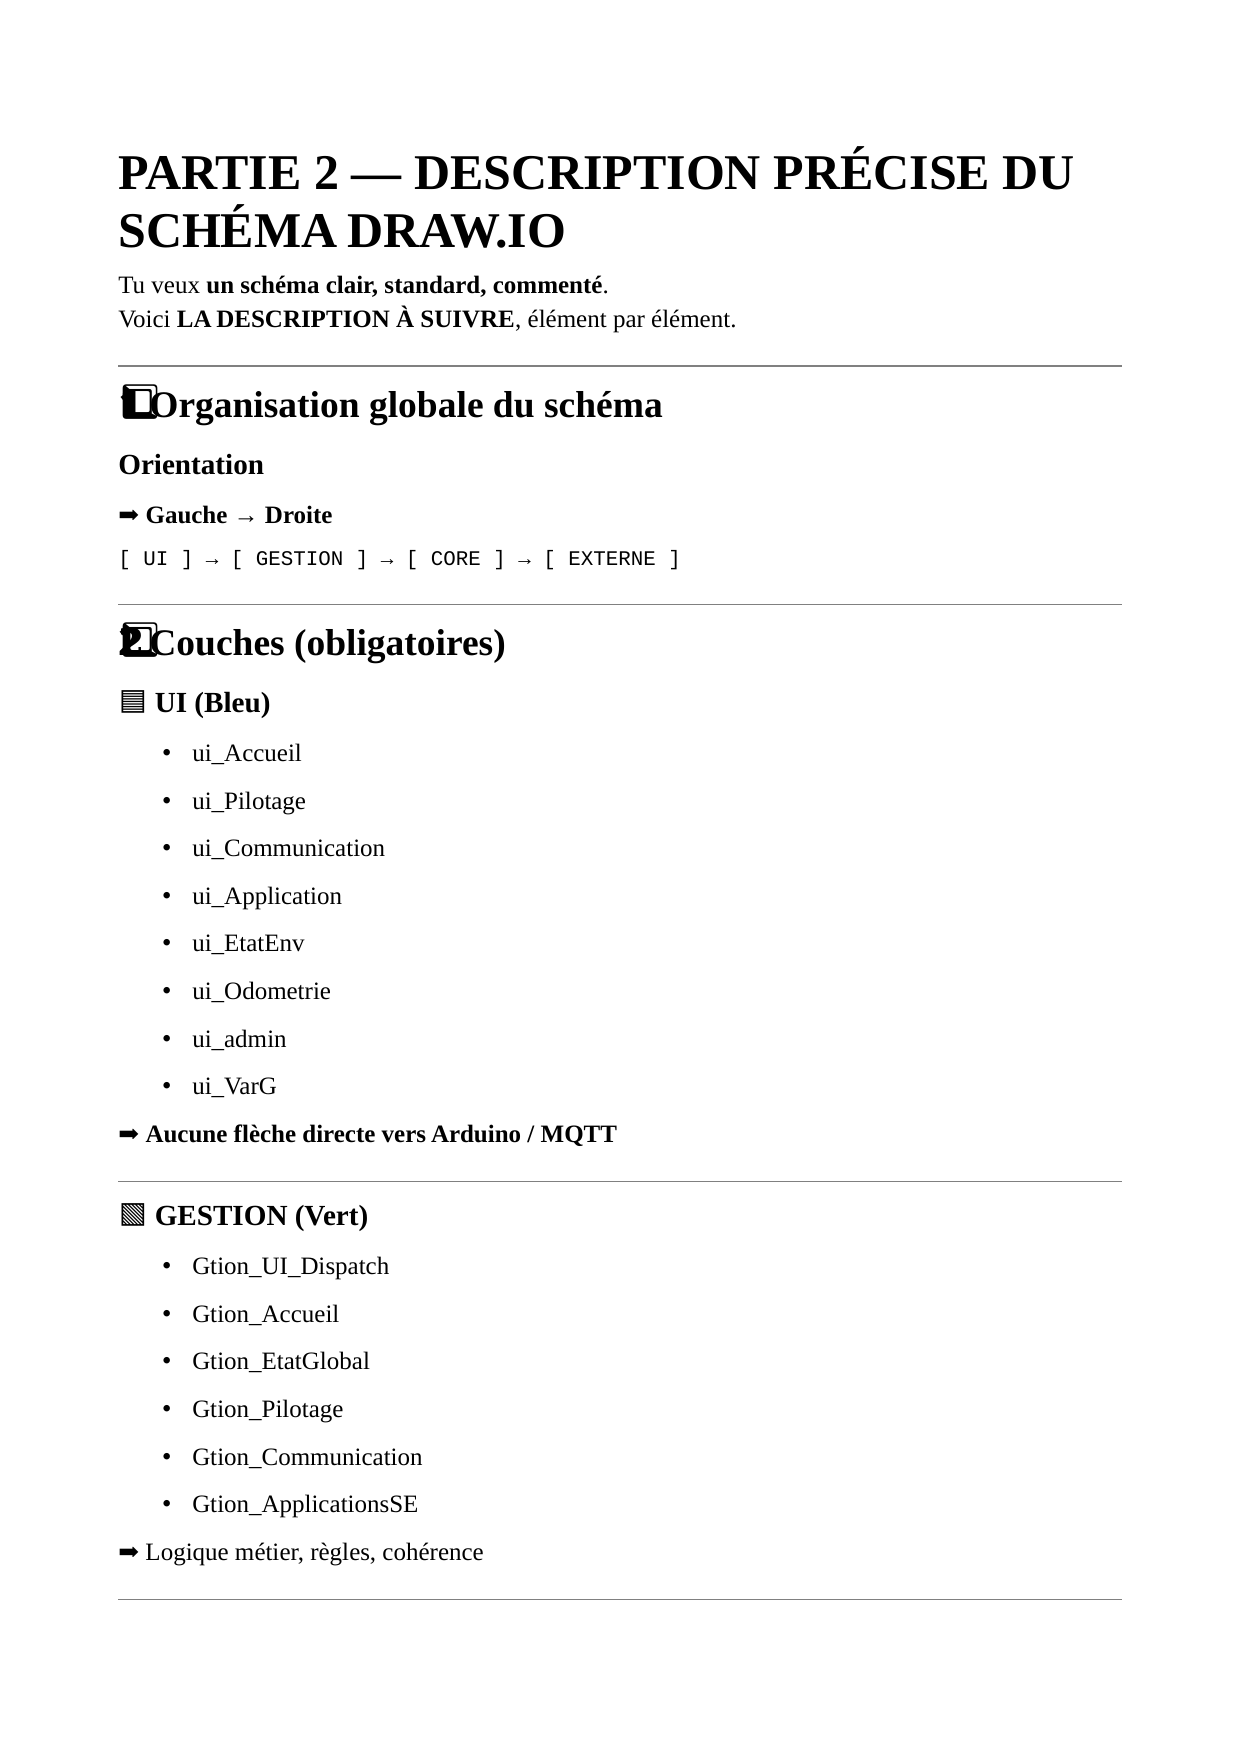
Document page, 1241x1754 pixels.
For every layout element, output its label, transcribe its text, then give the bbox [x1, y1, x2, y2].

text ➡️ Logique métier, règles, cohérence [118, 1537, 1122, 1566]
subtitle 1️⃣ Organisation globale du schéma [118, 383, 1122, 426]
list Gtion_UI_Dispatch [162, 1251, 1122, 1280]
text [ UI ] → [ GESTION ] → [ CORE ] → [ EXTERNE ] [118, 548, 1122, 571]
list ui_admin [162, 1024, 1122, 1052]
list ui_EtatEnv [162, 928, 1122, 957]
text ➡️ Gauche → Droite [118, 500, 1122, 529]
subtitle PARTIE 2 — DESCRIPTION PRÉCISE DU SCHÉMA DRAW.IO [118, 143, 1122, 258]
subtitle 2️⃣ Couches (obligatoires) [118, 621, 1122, 664]
list ui_Accueil [162, 738, 1122, 767]
list Gtion_EtatGlobal [162, 1346, 1122, 1375]
list Gtion_ApplicationsSE [162, 1489, 1122, 1518]
subtitle Orientation [118, 447, 1122, 480]
list ui_VarG [162, 1071, 1122, 1100]
text Tu veux un schéma clair, standard, commenté. Voici LA DESCRIPTION À SUIVRE, élément par élément. [118, 271, 1122, 332]
subtitle 🟩 GESTION (Vert) [118, 1198, 1122, 1232]
list ui_Communication [162, 833, 1122, 862]
list ui_Application [162, 881, 1122, 910]
list ui_Pilotage [162, 786, 1122, 814]
list ui_Odometrie [162, 976, 1122, 1005]
list Gtion_Pilotage [162, 1394, 1122, 1423]
text ➡️ Aucune flèche directe vers Arduino / MQTT [118, 1119, 1122, 1148]
list Gtion_Accueil [162, 1299, 1122, 1327]
subtitle 🟦 UI (Bleu) [118, 685, 1122, 718]
list Gtion_Communication [162, 1442, 1122, 1470]
